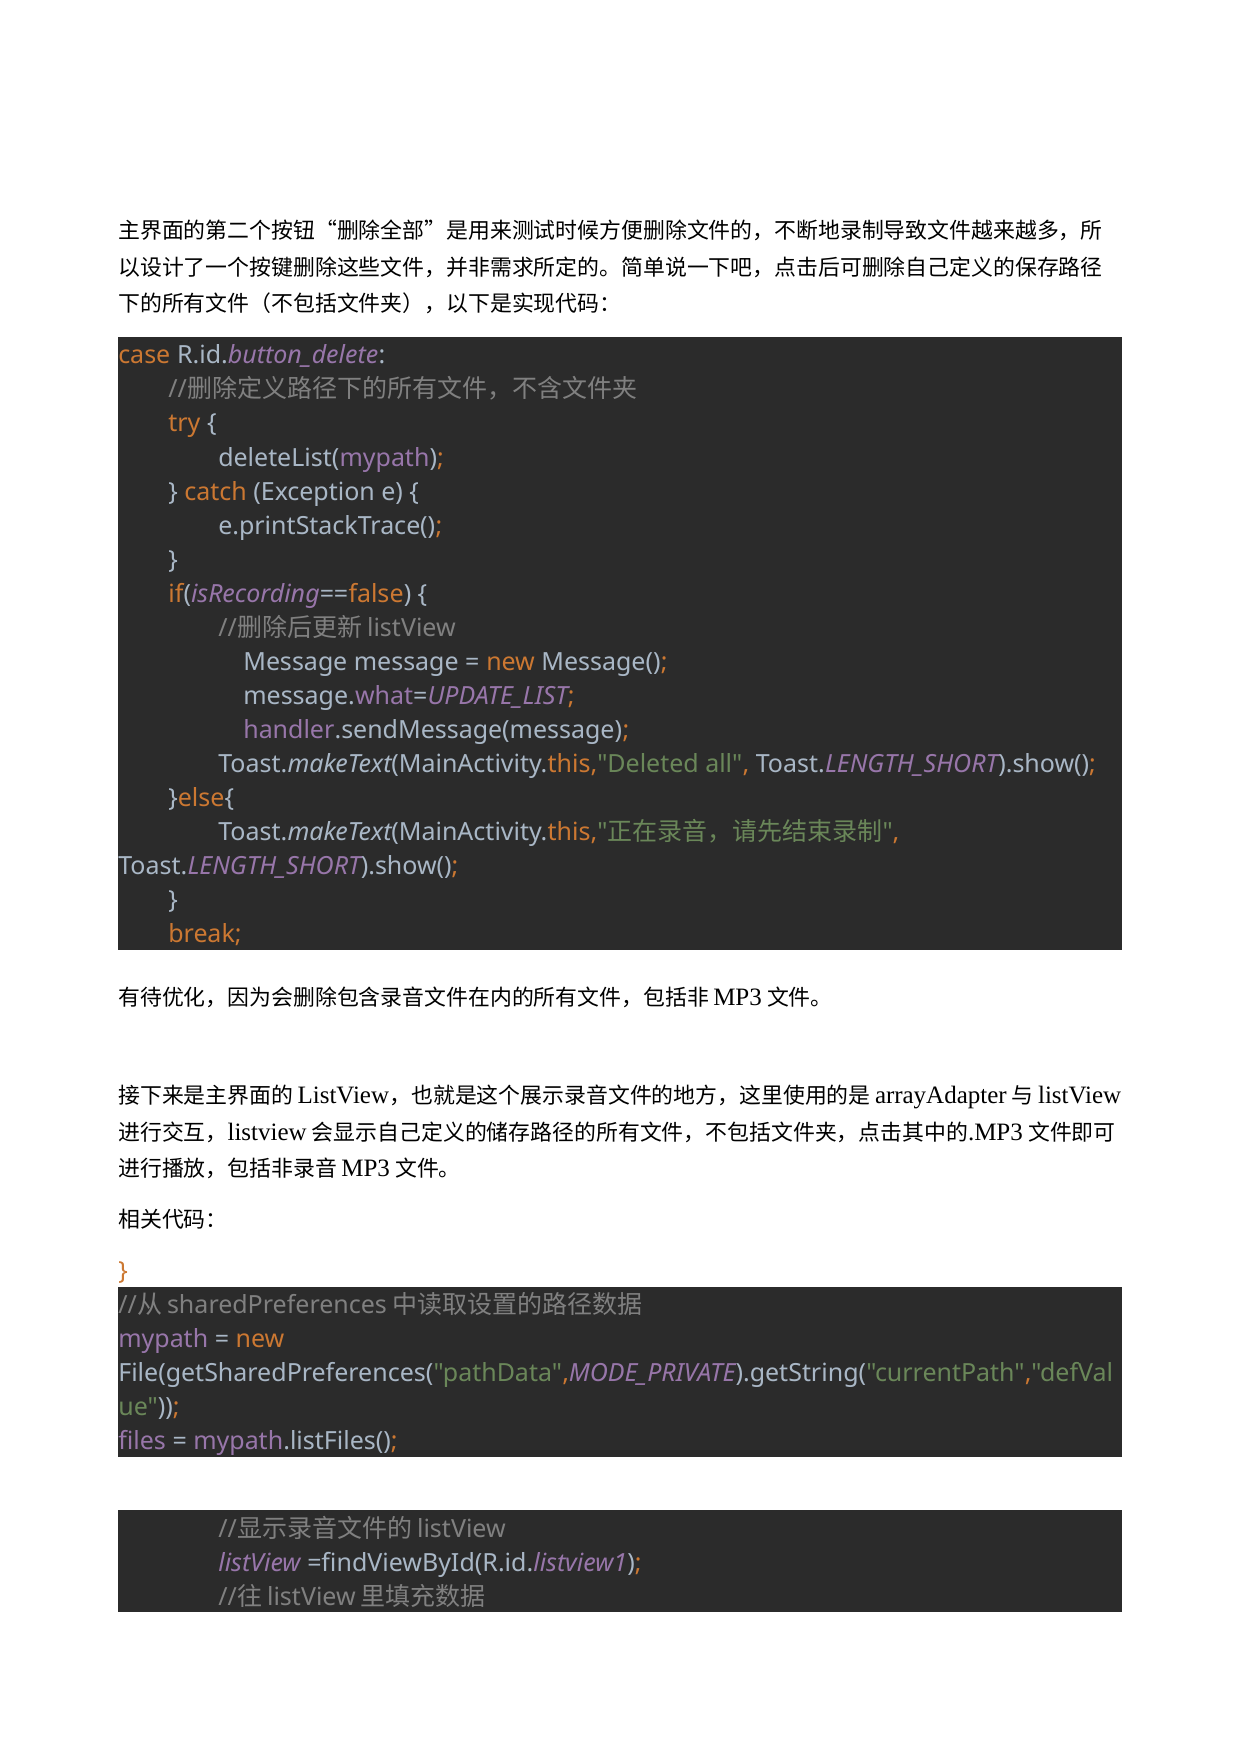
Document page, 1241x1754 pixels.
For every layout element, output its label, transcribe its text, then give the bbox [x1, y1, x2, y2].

text e.printStackTrace(); [118, 507, 1122, 541]
text //删除后更新listView [118, 609, 1122, 643]
text } [118, 882, 1122, 916]
text } catch (Exception e) { [118, 473, 1122, 507]
text Message message = new Message(); [118, 643, 1122, 678]
text 主界面的第二个按钮“删除全部”是用来测试时候方便删除文件的，不断地录制导致文件越来越多，所以设计了一个按键删除这些文件，并非需求所定的。简单说一下吧，点击后可删除自己定义的保存路径下的所有文件（不包括文件夹），以下是实现代码： [118, 213, 1122, 318]
text case R.id.button_delete: [118, 337, 1122, 371]
text try { [118, 405, 1122, 439]
text } [118, 541, 1122, 575]
text handler.sendMessage(message); [118, 712, 1122, 746]
text Toast.makeText(MainActivity.this,"正在录音，请先结束录制", Toast.LENGTH_SHORT).show(); [118, 814, 1122, 882]
text //往listView里填充数据 [118, 1578, 1122, 1612]
text 接下来是主界面的ListView，也就是这个展示录音文件的地方，这里使用的是arrayAdapter与listView进行交互，listview会显示自己定义的储存路径的所有文件，不包括文件夹，点击其中的.MP3文件即可进行播放，包括非录音MP3文件。 [118, 1078, 1122, 1182]
text break; [118, 916, 1122, 950]
text files = mypath.listFiles(); [118, 1423, 1122, 1457]
text mypath = new File(getSharedPreferences("pathData",MODE_PRIVATE).getString("currentPath","defValue")); [118, 1321, 1122, 1423]
text message.what=UPDATE_LIST; [118, 678, 1122, 712]
text } [118, 1253, 1122, 1287]
text 有待优化，因为会删除包含录音文件在内的所有文件，包括非MP3文件。 [118, 979, 1122, 1011]
text //显示录音文件的listView [118, 1510, 1122, 1544]
text if(isRecording==false) { [118, 575, 1122, 609]
text }else{ [118, 780, 1122, 814]
text //从sharedPreferences中读取设置的路径数据 [118, 1287, 1122, 1321]
text 相关代码： [118, 1202, 1122, 1233]
text listView =findViewById(R.id.listview1); [118, 1544, 1122, 1578]
text //删除定义路径下的所有文件，不含文件夹 [118, 371, 1122, 405]
text deleteList(mypath); [118, 439, 1122, 473]
text Toast.makeText(MainActivity.this,"Deleted all", Toast.LENGTH_SHORT).show(); [118, 746, 1122, 780]
